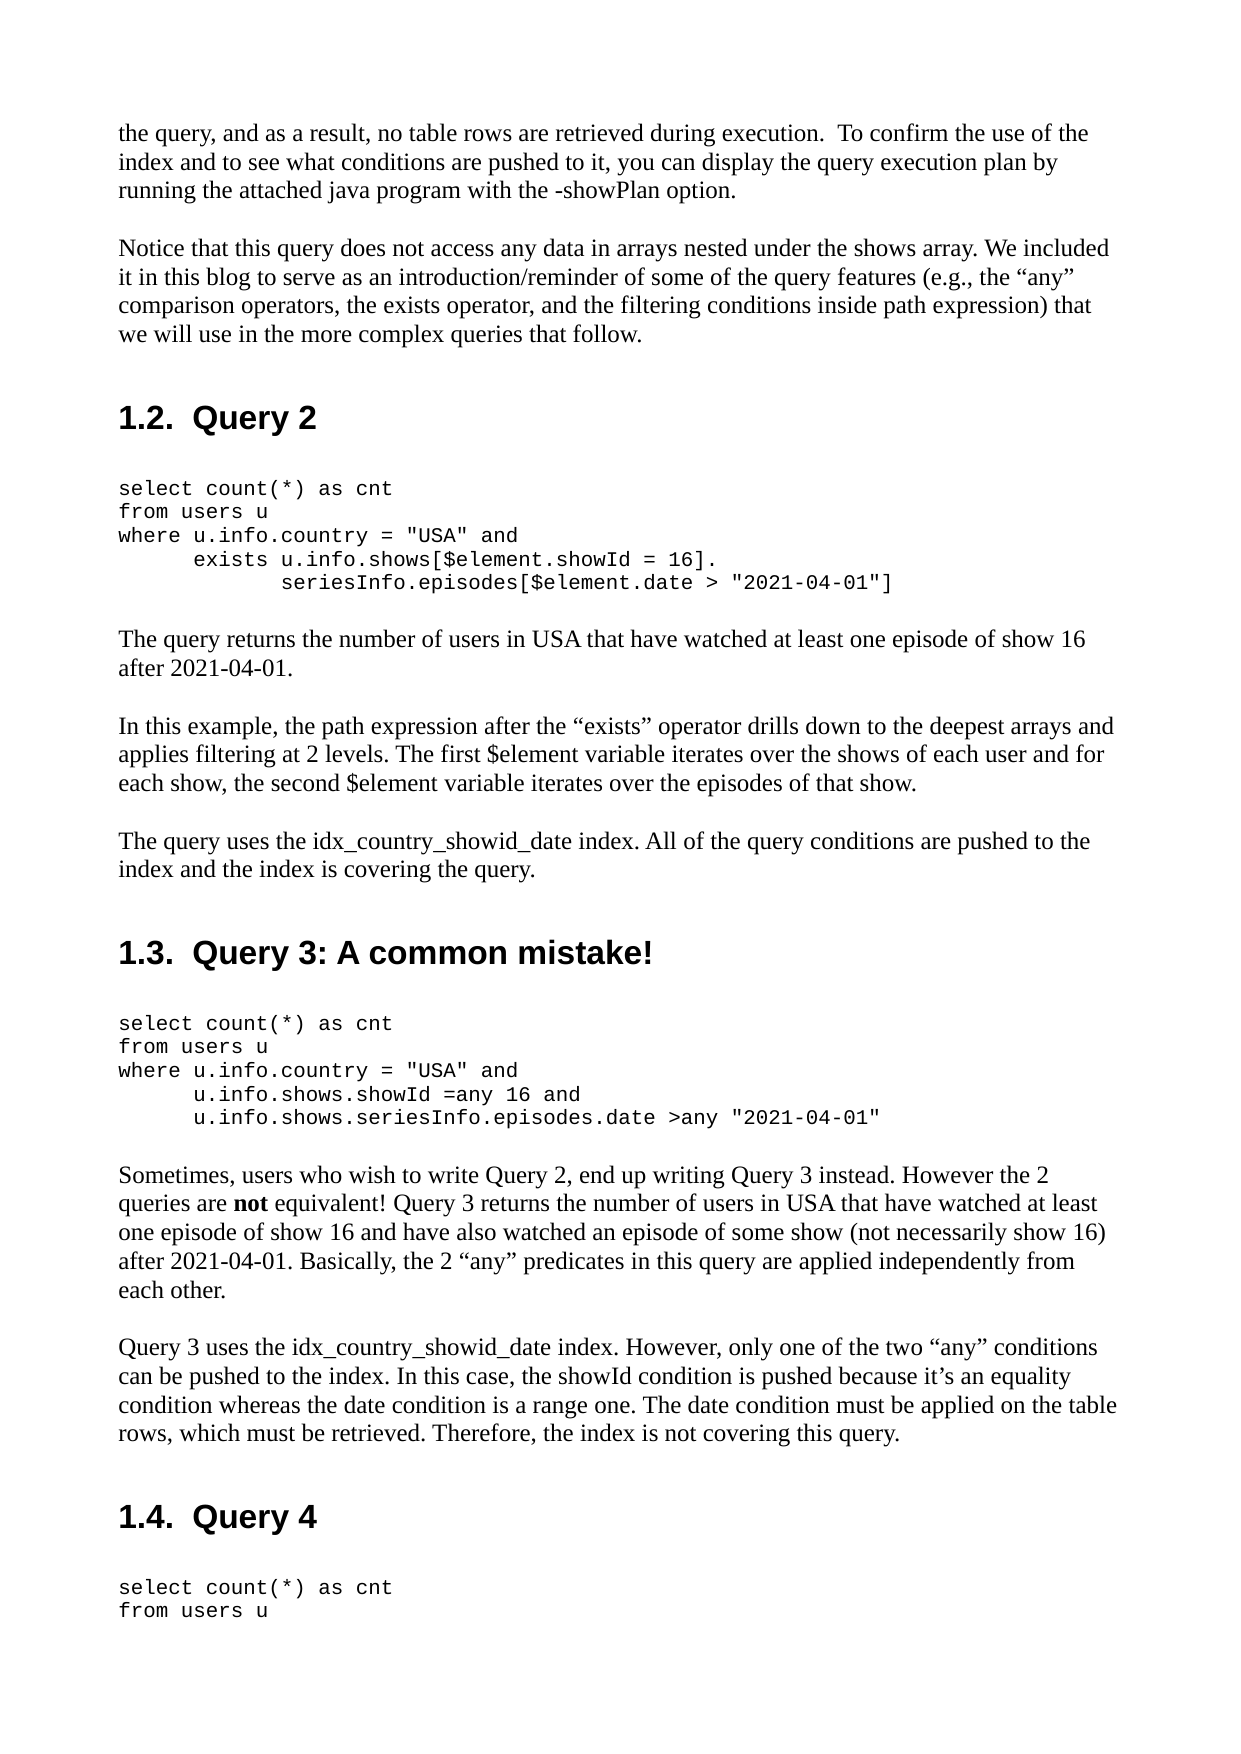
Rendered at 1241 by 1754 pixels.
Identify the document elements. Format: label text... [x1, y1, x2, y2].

text u.info.shows.showId =any 16 and [118, 1084, 1122, 1107]
text exists u.info.shows[$element.showId = 16]. [118, 548, 1122, 572]
text the query, and as a result, no table rows are retrieved during execution. To confirm the use of the index and to see what conditions are pushed to it, you can display the query execution plan by running the attached java program with the -showPlan option. [118, 118, 1122, 204]
text u.info.shows.seriesInfo.episodes.date >any "2021-04-01" [118, 1107, 1122, 1131]
text where u.info.country = "USA" and [118, 1060, 1122, 1084]
text Notice that this query does not access any data in arrays nested under the shows array. We included it in this blog to serve as an introduction/reminder of some of the query features (e.g., the “any” comparison operators, the exists operator, and the filtering conditions inside path expression) that we will use in the more complex queries that follow. [118, 233, 1122, 348]
text select count(*) as cnt [118, 478, 1122, 501]
text from users u [118, 1036, 1122, 1060]
text The query uses the idx_country_showid_date index. All of the query conditions are pushed to the index and the index is covering the query. [118, 826, 1122, 883]
text The query returns the number of users in USA that have watched at least one episode of show 16 after 2021-04-01. [118, 624, 1122, 682]
text Sometimes, users who wish to write Query 2, end up writing Query 3 instead. However the 2 queries are not equivalent! Query 3 returns the number of users in USA that have watched at least one episode of show 16 and have also watched an episode of some show (not necessarily show 16) after 2021-04-01. Basically, the 2 “any” predicates in this query are applied independently from each other. [118, 1160, 1122, 1303]
text where u.info.country = "USA" and [118, 525, 1122, 548]
text from users u [118, 1600, 1122, 1624]
text select count(*) as cnt [118, 1577, 1122, 1600]
text seriesInfo.episodes[$element.date > "2021-04-01"] [118, 572, 1122, 596]
text Query 3 uses the idx_country_showid_date index. However, only one of the two “any” conditions can be pushed to the index. In this case, the showId condition is pushed because it’s an equality condition whereas the date condition is a range one. The date condition must be applied on the table rows, which must be retrieved. Therefore, the index is not covering this query. [118, 1332, 1122, 1447]
text In this example, the path expression after the “exists” operator drills down to the deepest arrays and applies filtering at 2 levels. The first $element variable iterates over the shows of each user and for each show, the second $element variable iterates over the episodes of that show. [118, 711, 1122, 797]
subtitle Query 2 [118, 398, 1122, 436]
subtitle Query 4 [118, 1497, 1122, 1536]
text select count(*) as cnt [118, 1013, 1122, 1036]
subtitle Query 3: A common mistake! [118, 933, 1122, 972]
text from users u [118, 501, 1122, 525]
